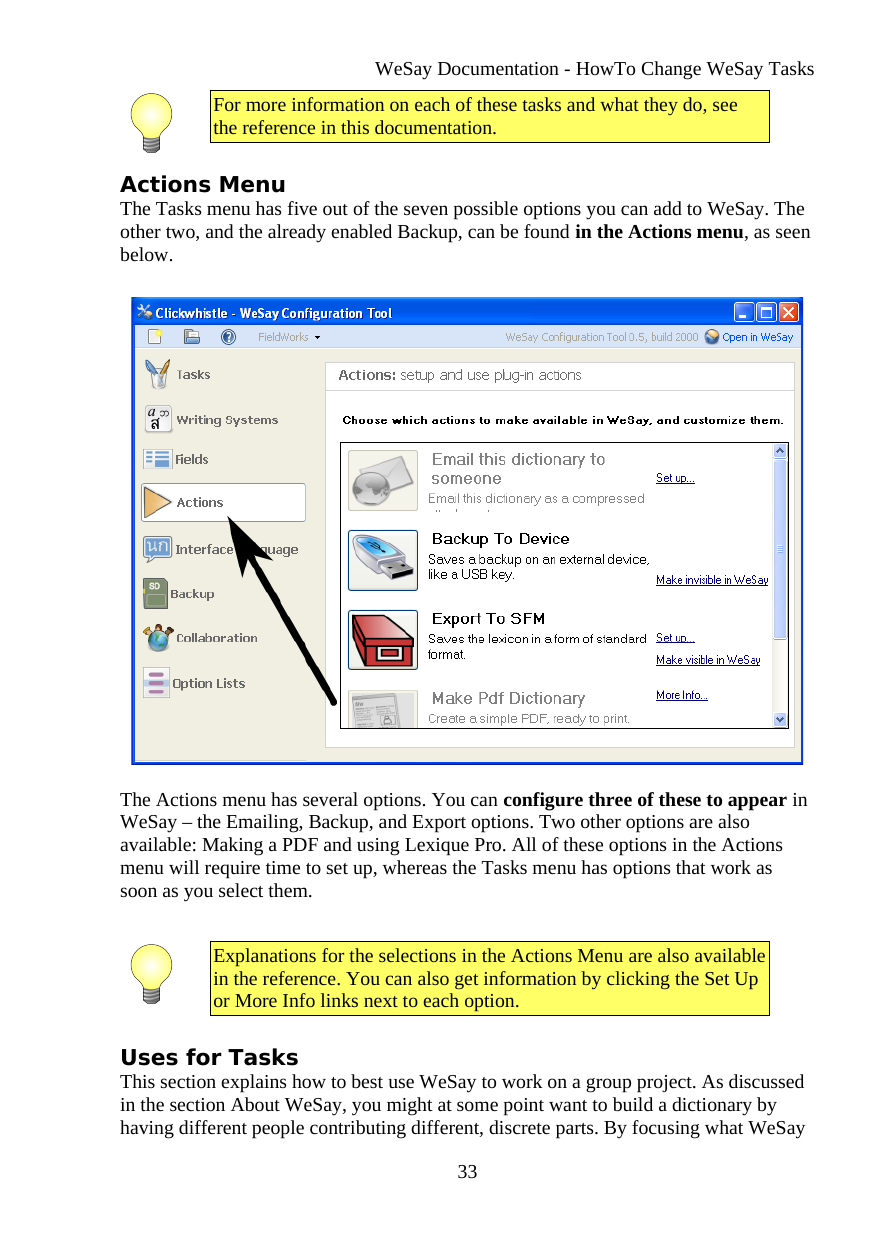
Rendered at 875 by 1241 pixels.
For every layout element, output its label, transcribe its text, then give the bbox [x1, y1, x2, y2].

picture [120, 93, 181, 153]
subtitle Actions Menu [120, 172, 814, 197]
text Explanations for the selections in the Actions Menu are also available in the reference. You can also get information by clicking the Set Up or More Info links next to each option. [211, 942, 769, 1015]
text For more information on each of these tasks and what they do, see the reference in this documentation. [211, 91, 769, 142]
text The Actions menu has several options. You can configure three of these to appear in WeSay – the Emailing, Backup, and Export options. Two other options are also available: Making a PDF and using Lexique Pro. All of these options in the Actions menu will require time to set up, whereas the Tasks menu has options that work as soon as you select them. [120, 274, 814, 902]
subtitle Uses for Tasks [120, 1045, 814, 1071]
text This section explains how to best use WeSay to work on a group project. As discussed in the section About WeSay, you might at some point want to build a dictionary by having different people contributing different, discrete parts. By focusing what WeSay [120, 1071, 814, 1139]
text The Tasks menu has five out of the seven possible options you can add to WeSay. The other two, and the already enabled Backup, can be found in the Actions menu, as seen below. [120, 197, 814, 266]
picture [131, 297, 804, 765]
picture [120, 943, 181, 1004]
